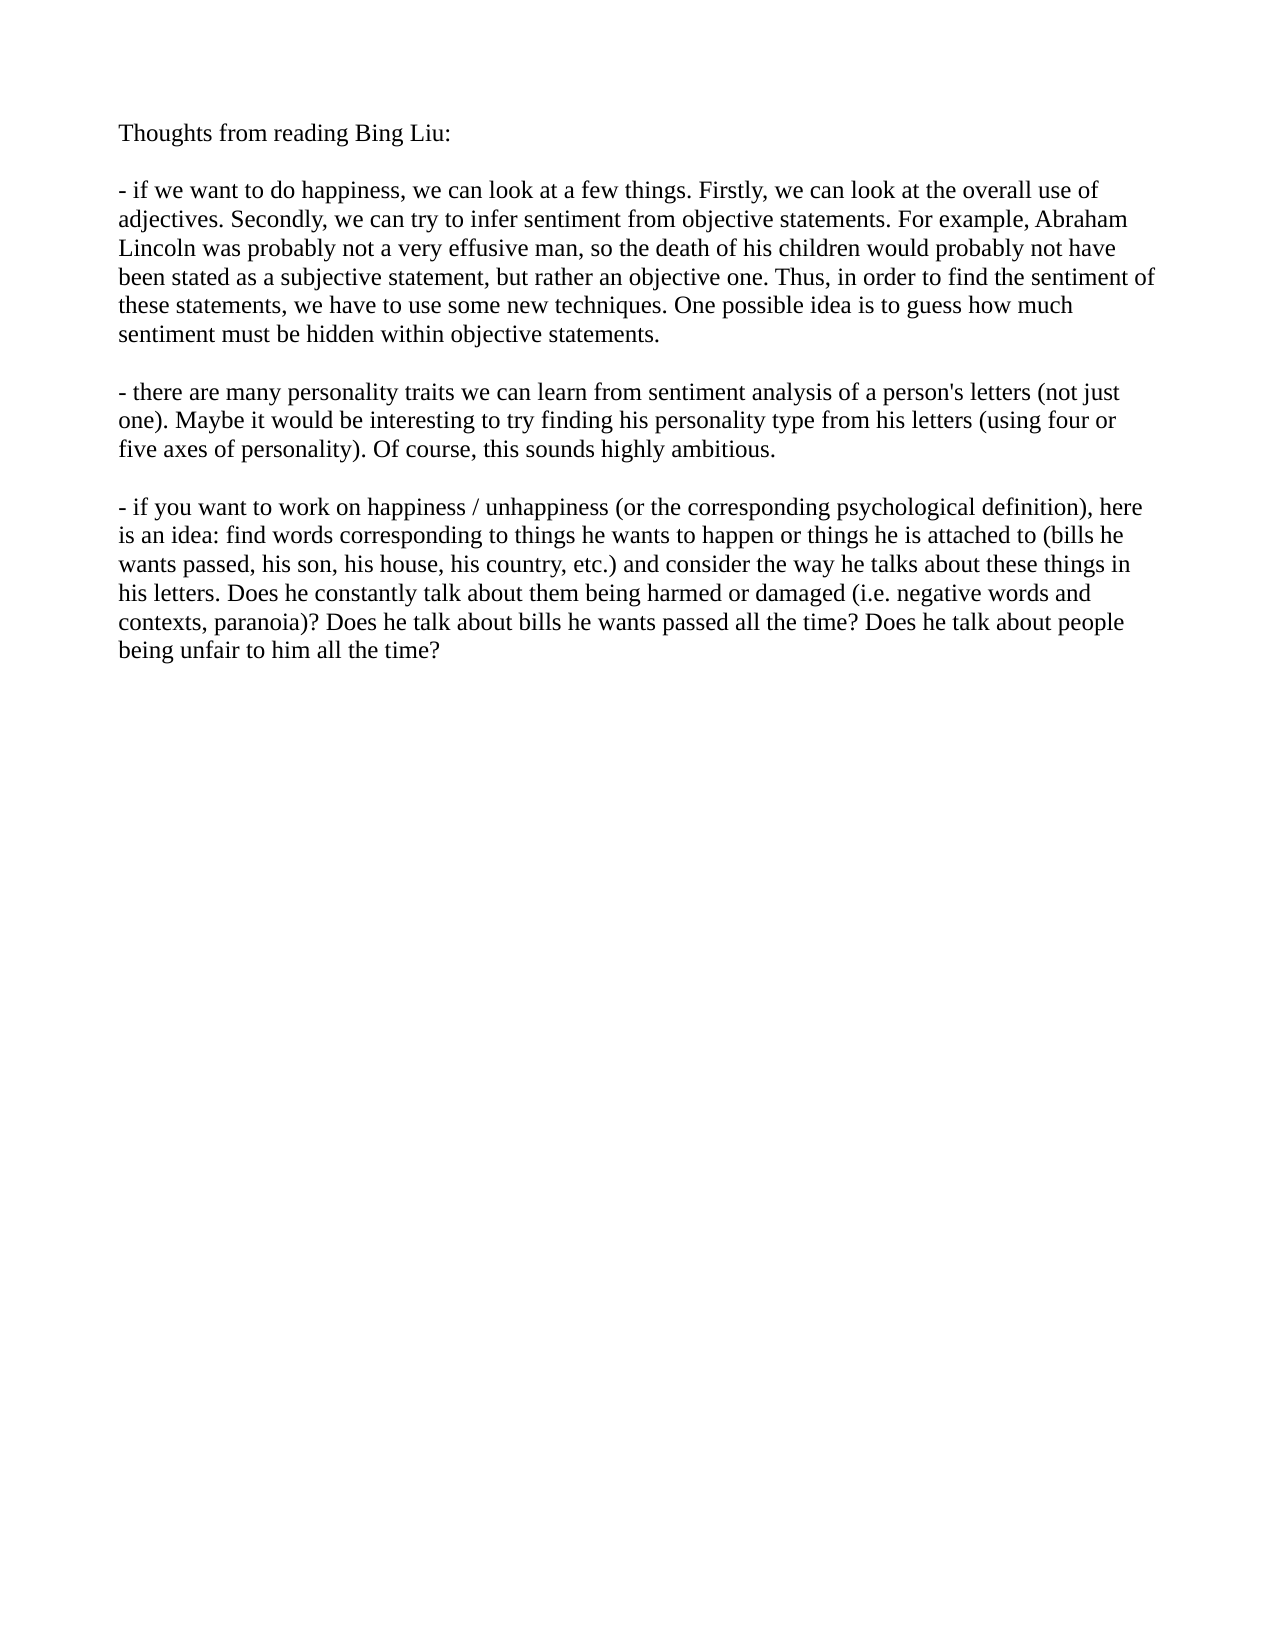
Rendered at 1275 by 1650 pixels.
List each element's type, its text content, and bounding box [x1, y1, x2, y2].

text - there are many personality traits we can learn from sentiment analysis of a person's letters (not just one). Maybe it would be interesting to try finding his personality type from his letters (using four or five axes of personality). Of course, this sounds highly ambitious. [118, 377, 1157, 463]
text Thoughts from reading Bing Liu: [118, 118, 1157, 147]
text - if you want to work on happiness / unhappiness (or the corresponding psychological definition), here is an idea: find words corresponding to things he wants to happen or things he is attached to (bills he wants passed, his son, his house, his country, etc.) and consider the way he talks about these things in his letters. Does he constantly talk about them being harmed or damaged (i.e. negative words and contexts, paranoia)? Does he talk about bills he wants passed all the time? Does he talk about people being unfair to him all the time? [118, 492, 1157, 664]
text - if we want to do happiness, we can look at a few things. Firstly, we can look at the overall use of adjectives. Secondly, we can try to infer sentiment from objective statements. For example, Abraham Lincoln was probably not a very effusive man, so the death of his children would probably not have been stated as a subjective statement, but rather an objective one. Thus, in order to find the sentiment of these statements, we have to use some new techniques. One possible idea is to guess how much sentiment must be hidden within objective statements. [118, 176, 1157, 348]
